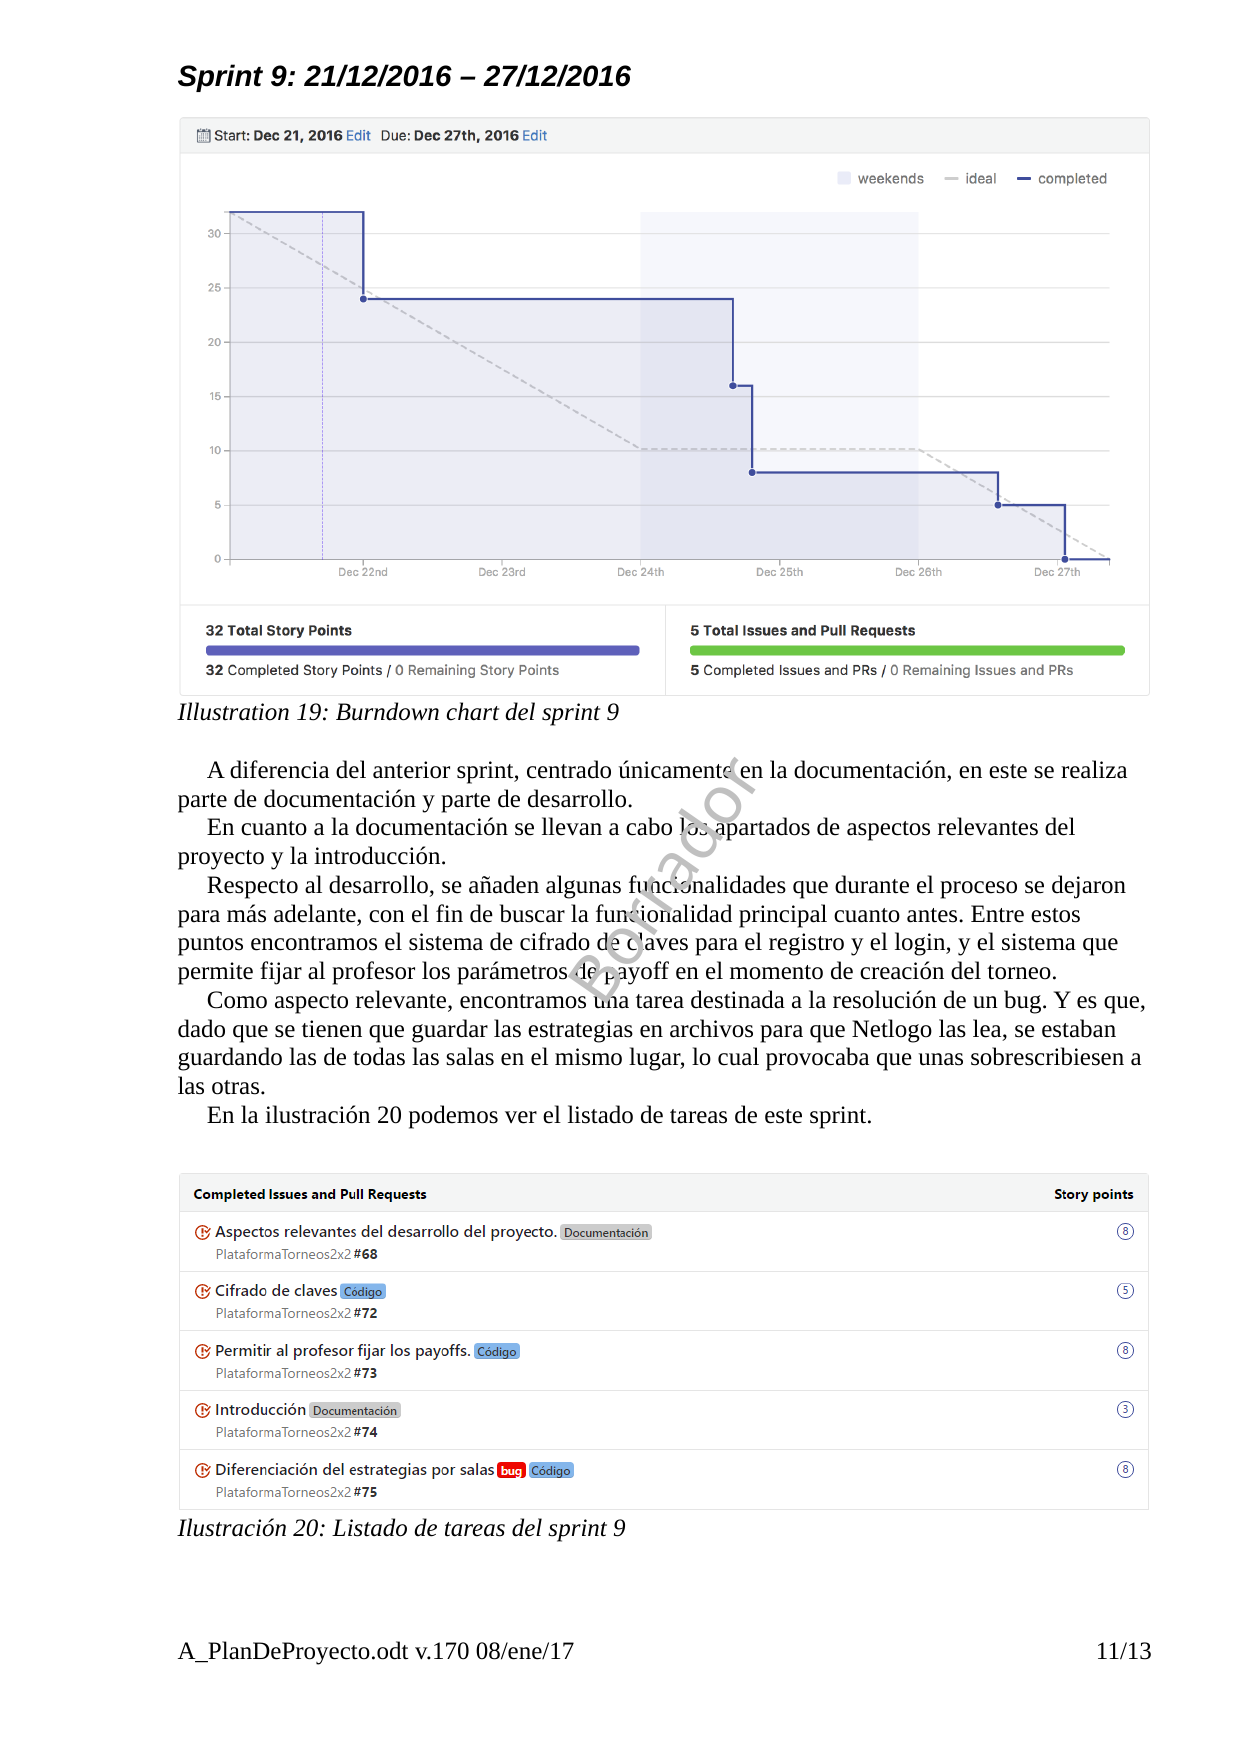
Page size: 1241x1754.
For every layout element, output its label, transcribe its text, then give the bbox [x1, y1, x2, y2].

subtitle Sprint 9: 21/12/2016 – 27/12/2016 [177, 59, 1152, 93]
text A diferencia del anterior sprint, centrado únicamente en la documentación, en este se realiza parte de documentación y parte de desarrollo. [177, 755, 1152, 812]
picture [177, 117, 1152, 698]
text Illustration 19: Burndown chart del sprint 9 [177, 698, 1152, 726]
text Respecto al desarrollo, se añaden algunas funcionalidades que durante el proceso se dejaron para más adelante, con el fin de buscar la funcionalidad principal cuanto antes. Entre estos puntos encontramos el sistema de cifrado de claves para el registro y el login, y el sistema que permite fijar al profesor los parámetros de payoff en el momento de creación del torneo. [177, 870, 1152, 985]
text Ilustración 20: Listado de tareas del sprint 9 [177, 1513, 1152, 1542]
text En cuanto a la documentación se llevan a cabo los apartados de aspectos relevantes del proyecto y la introducción. [177, 812, 1152, 870]
text En la ilustración 20 podemos ver el listado de tareas de este sprint. [177, 1100, 1152, 1129]
picture [177, 1170, 1152, 1513]
text Como aspecto relevante, encontramos una tarea destinada a la resolución de un bug. Y es que, dado que se tienen que guardar las estrategias en archivos para que Netlogo las lea, se estaban guardando las de todas las salas en el mismo lugar, lo cual provocaba que unas sobrescribiesen a las otras. [177, 985, 1152, 1100]
